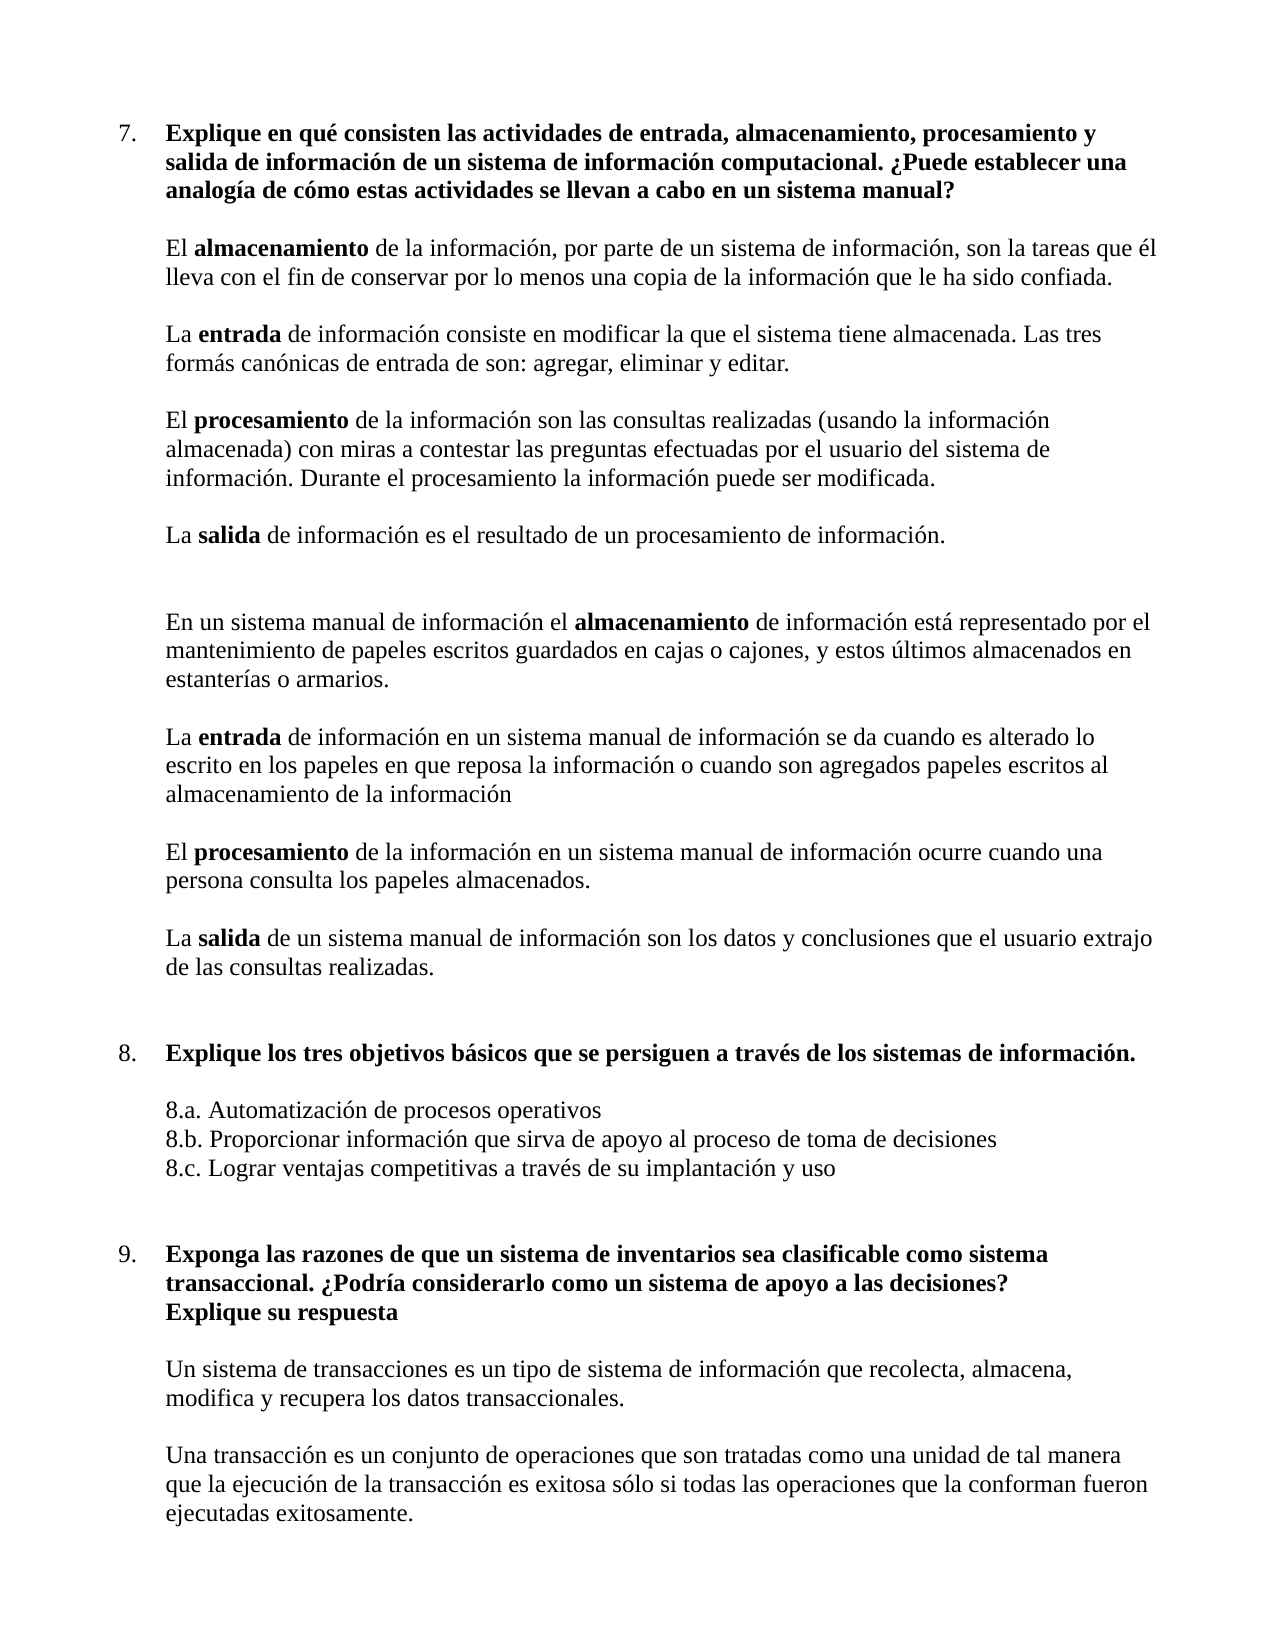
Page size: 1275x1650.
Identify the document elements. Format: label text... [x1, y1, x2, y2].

list Proporcionar información que sirva de apoyo al proceso de toma de decisiones [165, 1124, 1157, 1153]
list Explique los tres objetivos básicos que se persiguen a través de los sistemas de información. [118, 1038, 1157, 1096]
list Exponga las razones de que un sistema de inventarios sea clasificable como sistema transaccional. ¿Podría considerarlo como un sistema de apoyo a las decisiones? Explique su respuesta Un sistema de transacciones es un tipo de sistema de información que recolecta, almacena, modifica y recupera los datos transaccionales. Una transacción es un conjunto de operaciones que son tratadas como una unidad de tal manera que la ejecución de la transacción es exitosa sólo si todas las operaciones que la conforman fueron ejecutadas exitosamente. [118, 1239, 1157, 1527]
list Explique en qué consisten las actividades de entrada, almacenamiento, procesamiento y salida de información de un sistema de información computacional. ¿Puede establecer una analogía de cómo estas actividades se llevan a cabo en un sistema manual? El almacenamiento de la información, por parte de un sistema de información, son la tareas que él lleva con el fin de conservar por lo menos una copia de la información que le ha sido confiada. La entrada de información consiste en modificar la que el sistema tiene almacenada. Las tres formás canónicas de entrada de son: agregar, eliminar y editar. El procesamiento de la información son las consultas realizadas (usando la información almacenada) con miras a contestar las preguntas efectuadas por el usuario del sistema de información. Durante el procesamiento la información puede ser modificada. La salida de información es el resultado de un procesamiento de información. En un sistema manual de información el almacenamiento de información está representado por el mantenimiento de papeles escritos guardados en cajas o cajones, y estos últimos almacenados en estanterías o armarios. La entrada de información en un sistema manual de información se da cuando es alterado lo escrito en los papeles en que reposa la información o cuando son agregados papeles escritos al almacenamiento de la información El procesamiento de la información en un sistema manual de información ocurre cuando una persona consulta los papeles almacenados. La salida de un sistema manual de información son los datos y conclusiones que el usuario extrajo de las consultas realizadas. [118, 118, 1157, 1038]
list Lograr ventajas competitivas a través de su implantación y uso [165, 1153, 1157, 1182]
list Automatización de procesos operativos [165, 1096, 1157, 1124]
